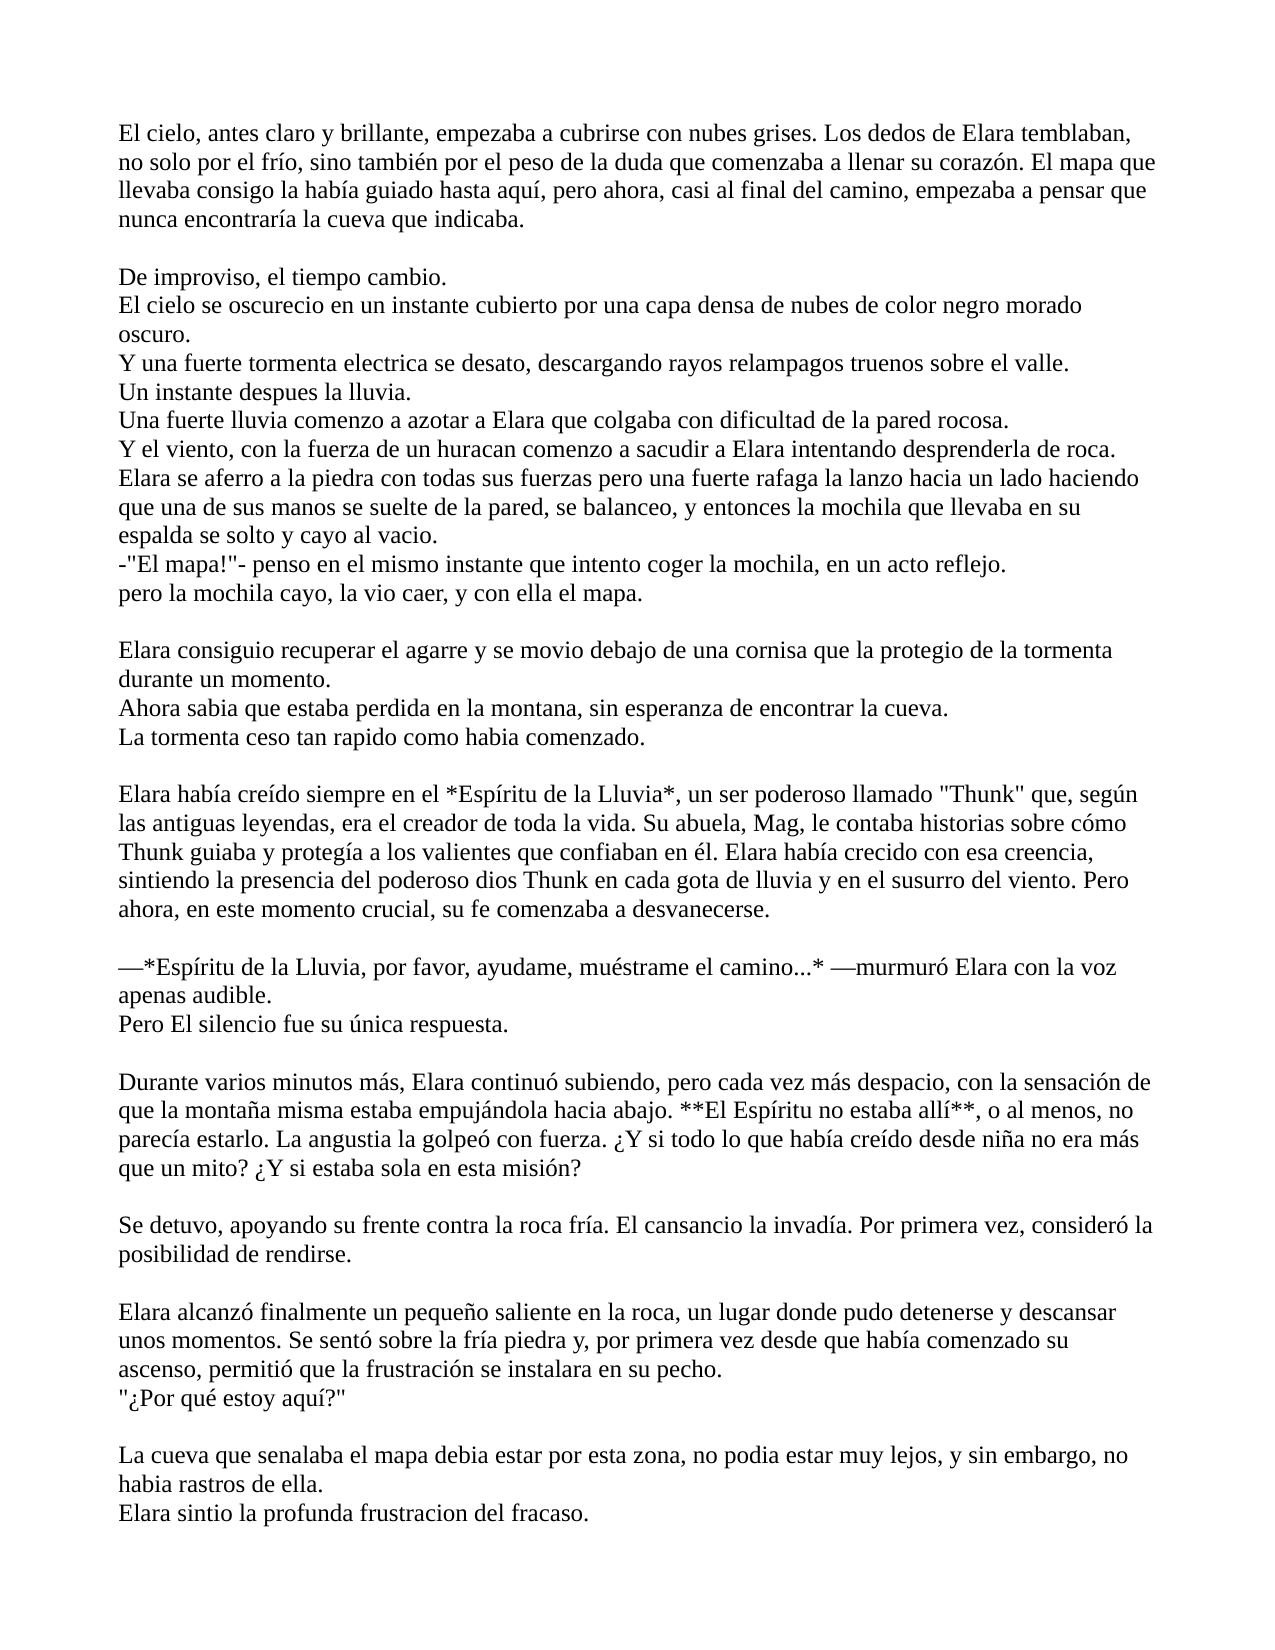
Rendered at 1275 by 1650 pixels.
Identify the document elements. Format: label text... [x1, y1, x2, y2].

text Ahora sabia que estaba perdida en la montana, sin esperanza de encontrar la cueva. [118, 693, 1157, 722]
text De improviso, el tiempo cambio. [118, 262, 1157, 291]
text "¿Por qué estoy aquí?" [118, 1383, 1157, 1412]
text Durante varios minutos más, Elara continuó subiendo, pero cada vez más despacio, con la sensación de que la montaña misma estaba empujándola hacia abajo. **El Espíritu no estaba allí**, o al menos, no parecía estarlo. La angustia la golpeó con fuerza. ¿Y si todo lo que había creído desde niña no era más que un mito? ¿Y si estaba sola en esta misión? [118, 1067, 1157, 1182]
text La cueva que senalaba el mapa debia estar por esta zona, no podia estar muy lejos, y sin embargo, no habia rastros de ella. [118, 1441, 1157, 1498]
text Pero El silencio fue su única respuesta. [118, 1009, 1157, 1038]
text Elara se aferro a la piedra con todas sus fuerzas pero una fuerte rafaga la lanzo hacia un lado haciendo que una de sus manos se suelte de la pared, se balanceo, y entonces la mochila que llevaba en su espalda se solto y cayo al vacio. [118, 463, 1157, 549]
text Elara alcanzó finalmente un pequeño saliente en la roca, un lugar donde pudo detenerse y descansar unos momentos. Se sentó sobre la fría piedra y, por primera vez desde que había comenzado su ascenso, permitió que la frustración se instalara en su pecho. [118, 1297, 1157, 1383]
text Elara sintio la profunda frustracion del fracaso. [118, 1498, 1157, 1527]
text Elara consiguio recuperar el agarre y se movio debajo de una cornisa que la protegio de la tormenta durante un momento. [118, 636, 1157, 693]
text Se detuvo, apoyando su frente contra la roca fría. El cansancio la invadía. Por primera vez, consideró la posibilidad de rendirse. [118, 1211, 1157, 1268]
text pero la mochila cayo, la vio caer, y con ella el mapa. [118, 578, 1157, 607]
text -"El mapa!"- penso en el mismo instante que intento coger la mochila, en un acto reflejo. [118, 549, 1157, 578]
text El cielo se oscurecio en un instante cubierto por una capa densa de nubes de color negro morado oscuro. [118, 291, 1157, 348]
text Una fuerte lluvia comenzo a azotar a Elara que colgaba con dificultad de la pared rocosa. [118, 406, 1157, 434]
text Un instante despues la lluvia. [118, 377, 1157, 406]
text La tormenta ceso tan rapido como habia comenzado. [118, 722, 1157, 751]
text El cielo, antes claro y brillante, empezaba a cubrirse con nubes grises. Los dedos de Elara temblaban, no solo por el frío, sino también por el peso de la duda que comenzaba a llenar su corazón. El mapa que llevaba consigo la había guiado hasta aquí, pero ahora, casi al final del camino, empezaba a pensar que nunca encontraría la cueva que indicaba. [118, 118, 1157, 233]
text Y una fuerte tormenta electrica se desato, descargando rayos relampagos truenos sobre el valle. [118, 348, 1157, 377]
text Y el viento, con la fuerza de un huracan comenzo a sacudir a Elara intentando desprenderla de roca. [118, 434, 1157, 463]
text —*Espíritu de la Lluvia, por favor, ayudame, muéstrame el camino...* —murmuró Elara con la voz apenas audible. [118, 952, 1157, 1009]
text Elara había creído siempre en el *Espíritu de la Lluvia*, un ser poderoso llamado "Thunk" que, según las antiguas leyendas, era el creador de toda la vida. Su abuela, Mag, le contaba historias sobre cómo Thunk guiaba y protegía a los valientes que confiaban en él. Elara había crecido con esa creencia, sintiendo la presencia del poderoso dios Thunk en cada gota de lluvia y en el susurro del viento. Pero ahora, en este momento crucial, su fe comenzaba a desvanecerse. [118, 779, 1157, 923]
